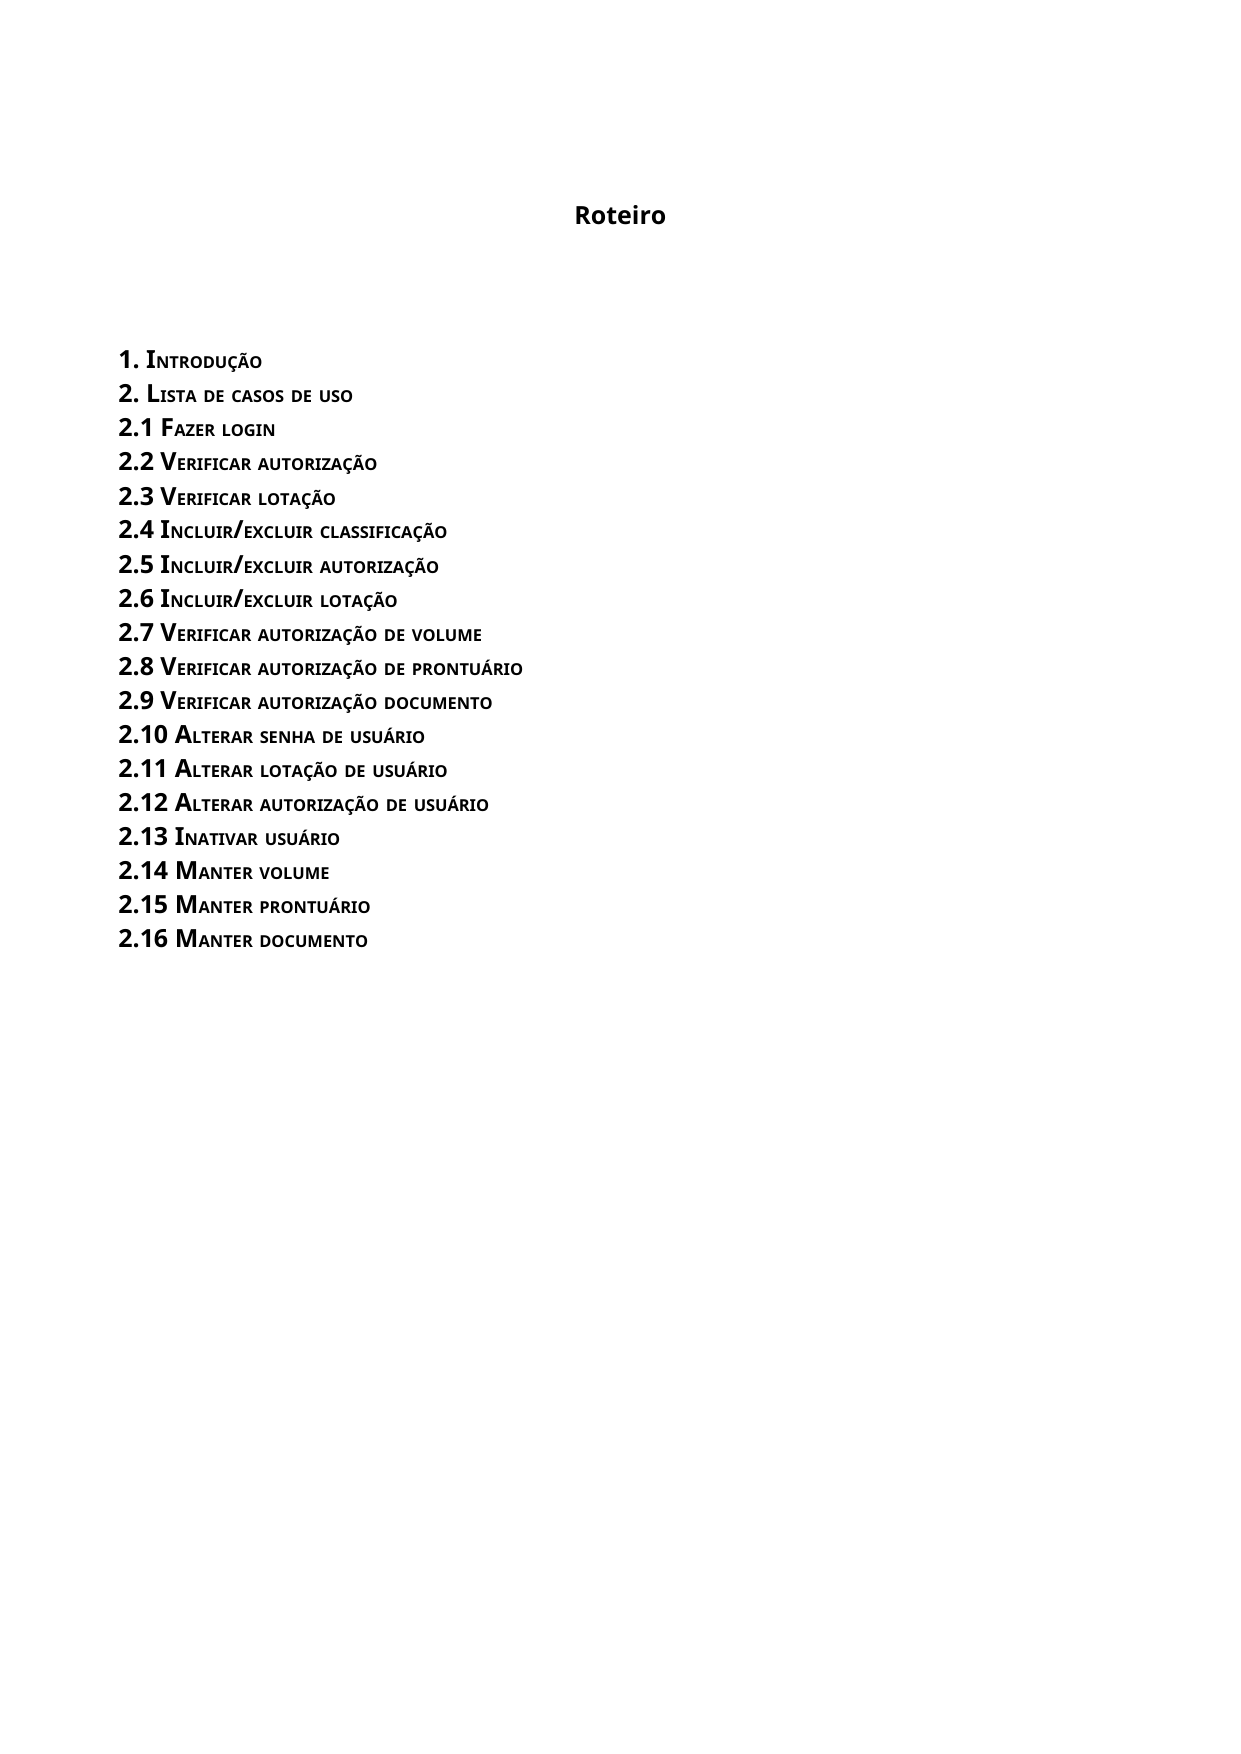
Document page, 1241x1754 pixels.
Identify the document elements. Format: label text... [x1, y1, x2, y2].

text 2.16 Manter documento [118, 921, 1122, 955]
text 2.11 Alterar lotação de usuário [118, 751, 1122, 785]
text 2.12 Alterar autorização de usuário [118, 785, 1122, 819]
text 2.6 Incluir/excluir lotação [118, 580, 1122, 614]
text 2.13 Inativar usuário [118, 819, 1122, 853]
text 2.14 Manter volume [118, 853, 1122, 887]
text 2.1 Fazer login [118, 410, 1122, 444]
text 1. Introdução [118, 342, 1122, 376]
text 2.10 Alterar senha de usuário [118, 717, 1122, 751]
text 2.2 Verificar autorização [118, 444, 1122, 478]
text 2.4 Incluir/excluir classificação [118, 512, 1122, 546]
text 2. Lista de casos de uso [118, 376, 1122, 410]
text 2.3 Verificar lotação [118, 478, 1122, 512]
text 2.15 Manter prontuário [118, 887, 1122, 921]
text 2.5 Incluir/excluir autorização [118, 546, 1122, 580]
text Roteiro [118, 197, 1122, 232]
text 2.7 Verificar autorização de volume [118, 614, 1122, 648]
text 2.9 Verificar autorização documento [118, 682, 1122, 717]
text 2.8 Verificar autorização de prontuário [118, 648, 1122, 682]
